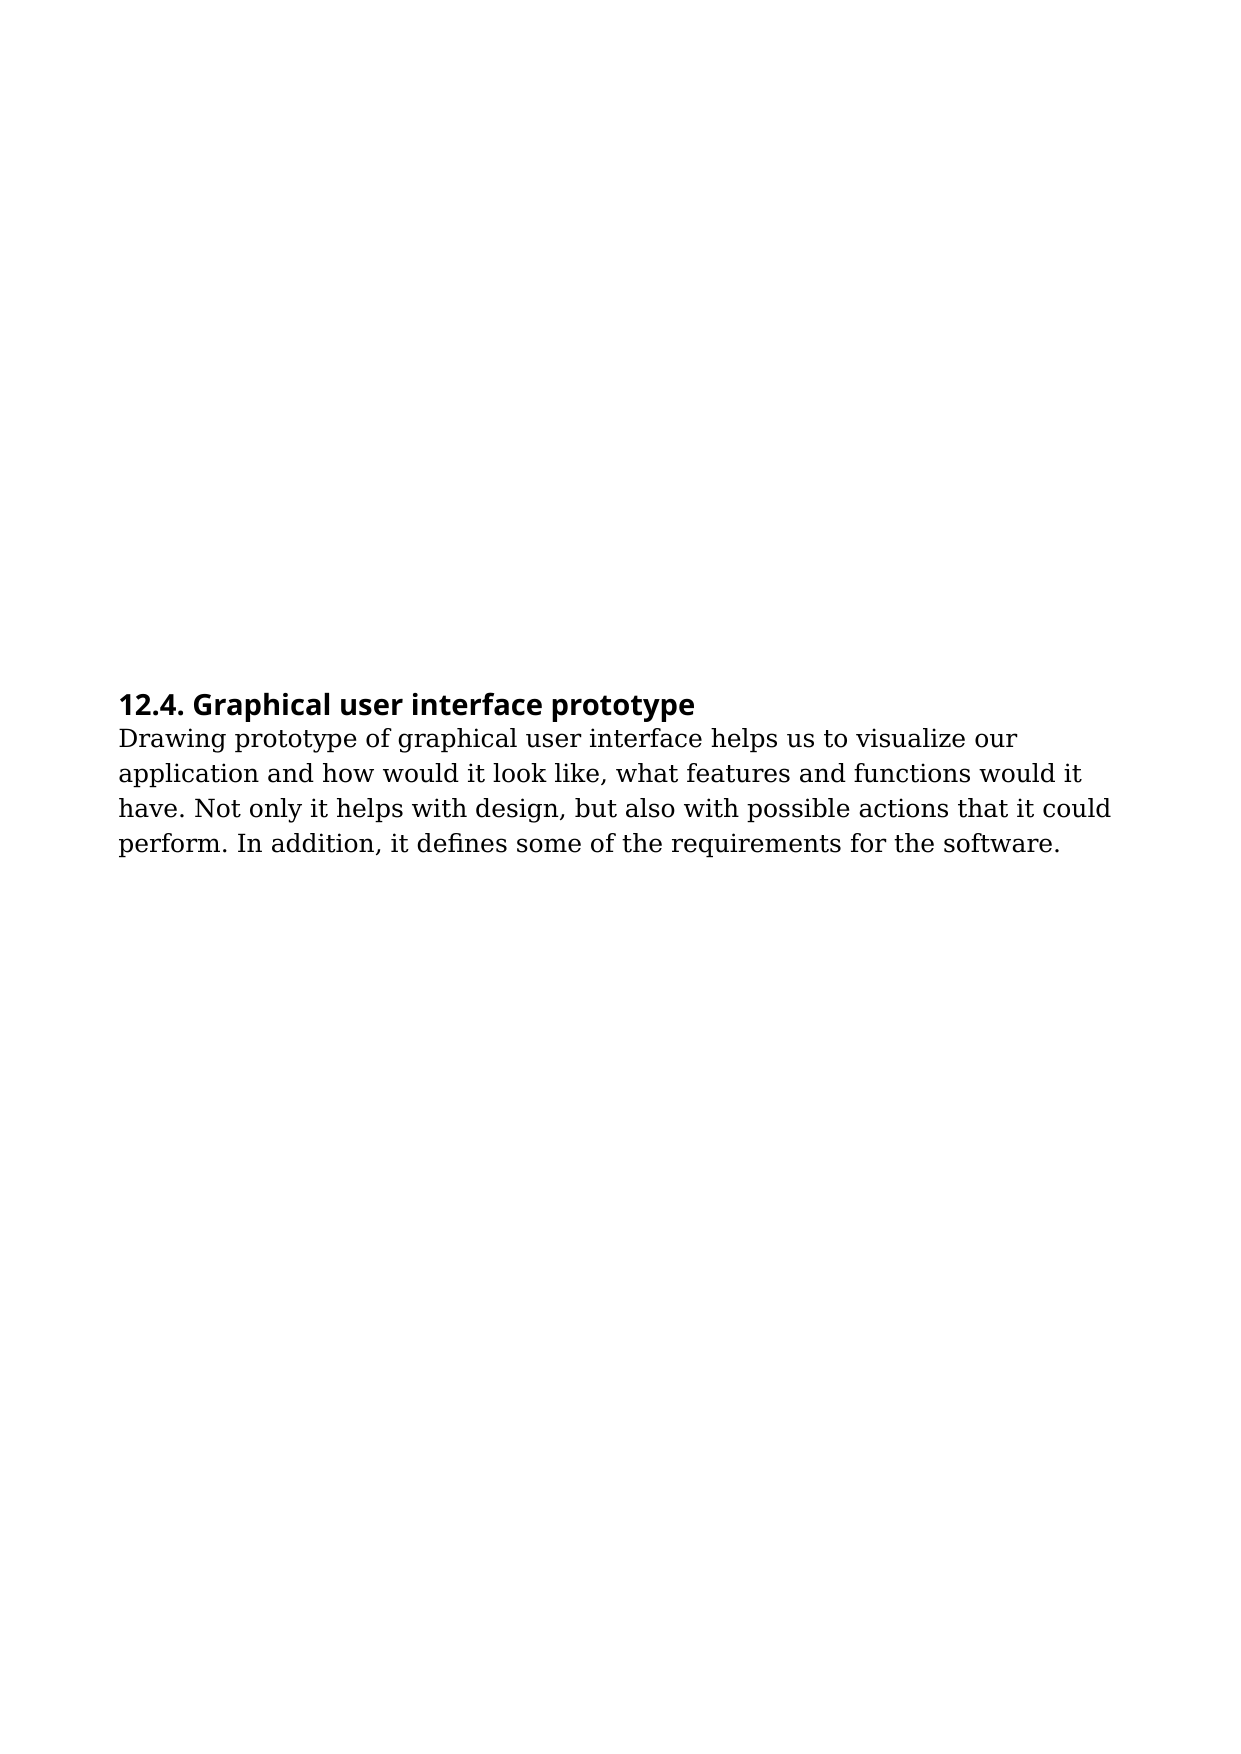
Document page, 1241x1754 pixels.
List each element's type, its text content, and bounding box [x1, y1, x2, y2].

subtitle Graphical user interface prototype [118, 684, 1122, 724]
text Drawing prototype of graphical user interface helps us to visualize our application and how would it look like, what features and functions would it have. Not only it helps with design, but also with possible actions that it could perform. In addition, it defines some of the requirements for the software. [118, 724, 1122, 858]
